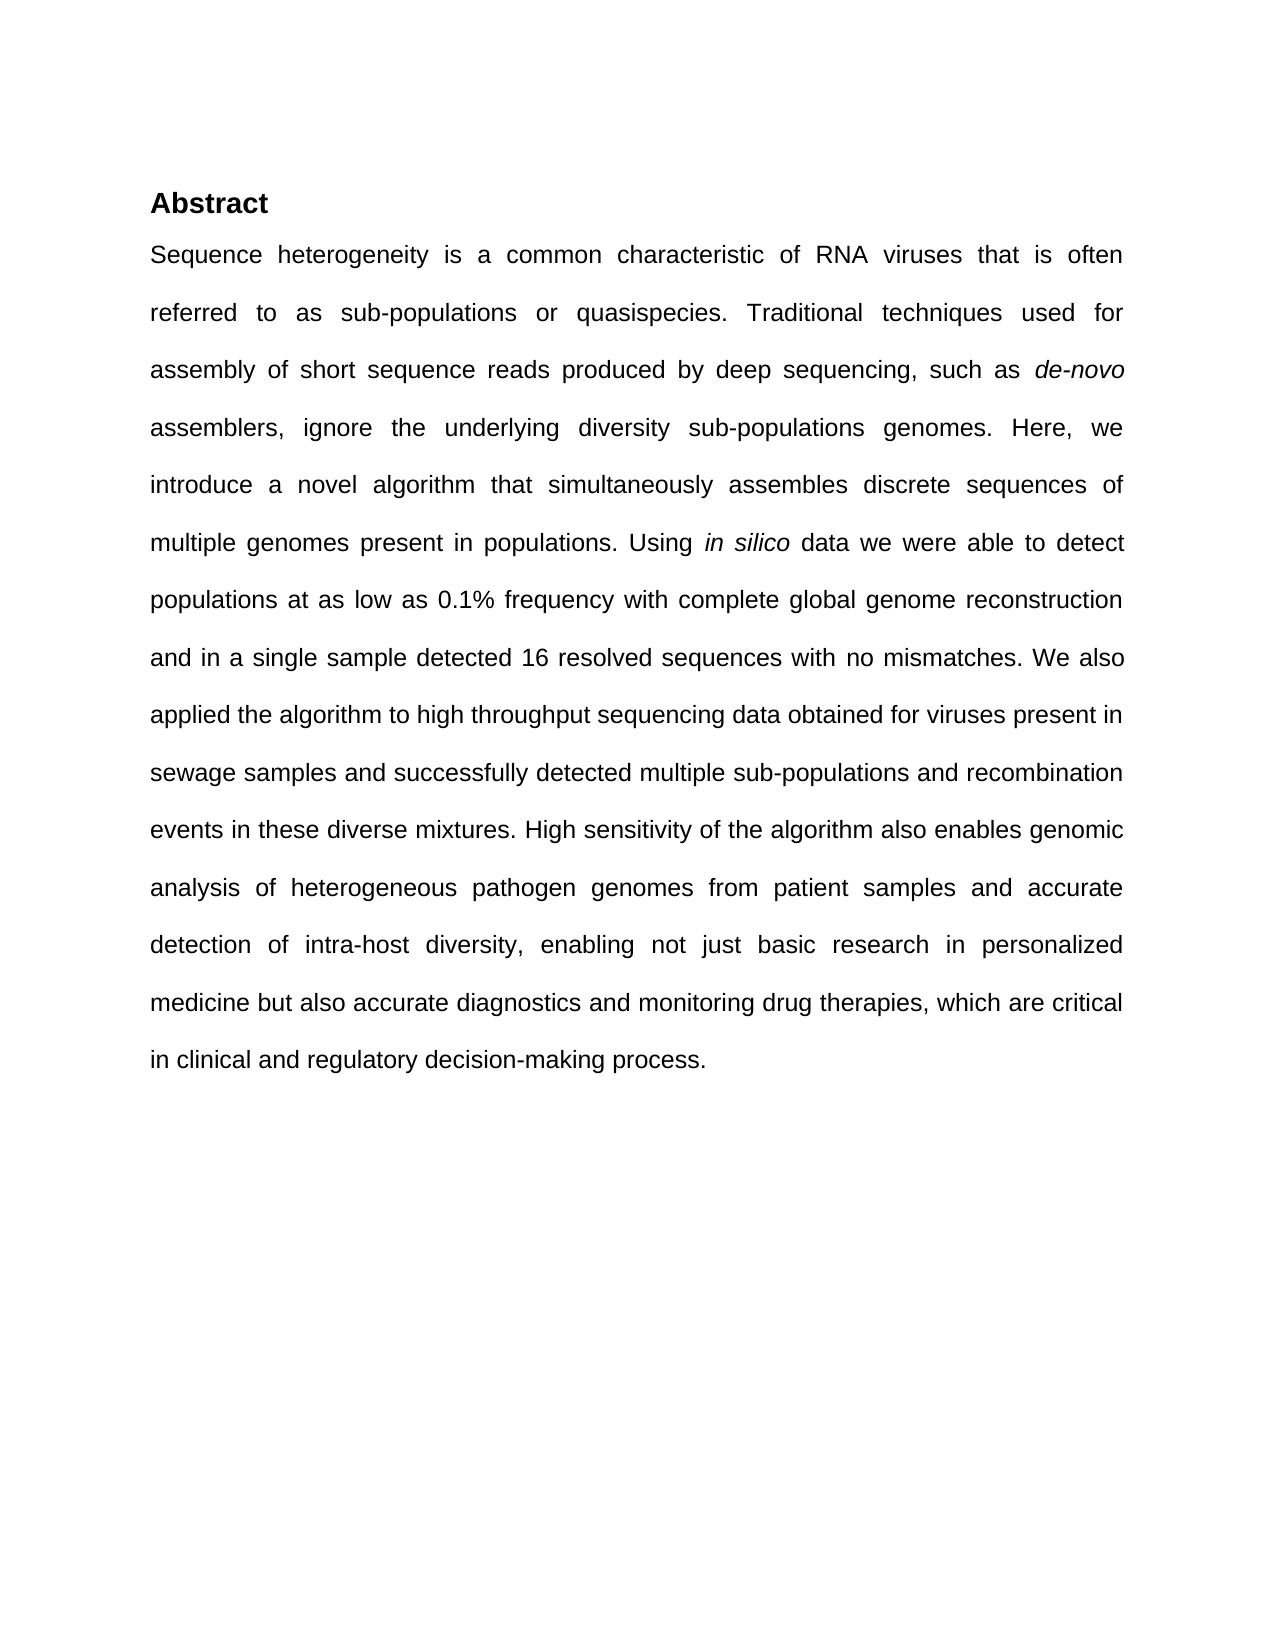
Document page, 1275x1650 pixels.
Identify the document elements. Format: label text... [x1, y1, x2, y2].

text Sequence heterogeneity is a common characteristic of RNA viruses that is often referred to as sub-populations or quasispecies. Traditional techniques used for assembly of short sequence reads produced by deep sequencing, such as de-novo assemblers, ignore the underlying diversity sub-populations genomes. Here, we introduce a novel algorithm that simultaneously assembles discrete sequences of multiple genomes present in populations. Using in silico data we were able to detect populations at as low as 0.1% frequency with complete global genome reconstruction and in a single sample detected 16 resolved sequences with no mismatches. We also applied the algorithm to high throughput sequencing data obtained for viruses present in sewage samples and successfully detected multiple sub-populations and recombination events in these diverse mixtures. High sensitivity of the algorithm also enables genomic analysis of heterogeneous pathogen genomes from patient samples and accurate detection of intra-host diversity, enabling not just basic research in personalized medicine but also accurate diagnostics and monitoring drug therapies, which are critical in clinical and regulatory decision-making process. [150, 240, 1125, 1074]
text Abstract [150, 186, 1125, 219]
